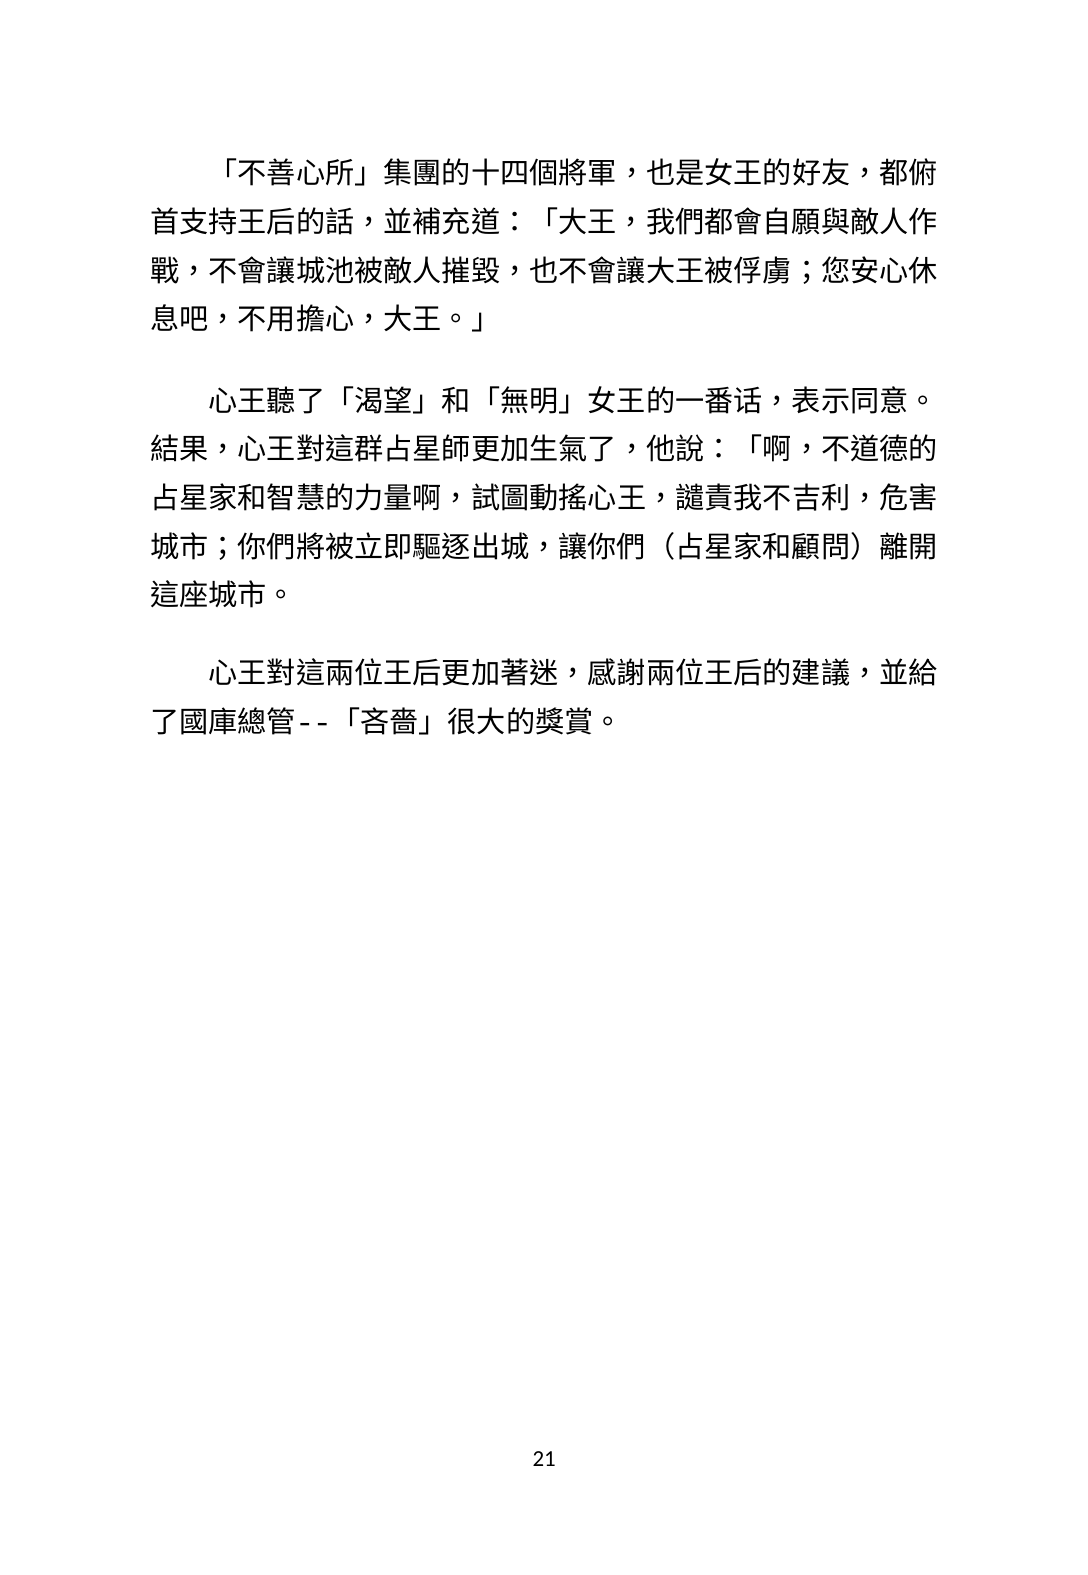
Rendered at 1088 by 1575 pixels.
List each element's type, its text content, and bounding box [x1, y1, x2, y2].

text 心王對這兩位王后更加著迷，感謝兩位王后的建議，並給了國庫總管--「吝嗇」很大的獎賞。 [150, 653, 938, 741]
text 心王聽了「渴望」和「無明」女王的一番话，表示同意。結果，心王對這群占星師更加生氣了，他說：「啊，不道德的占星家和智慧的力量啊，試圖動搖心王，譴責我不吉利，危害城市；你們將被立即驅逐出城，讓你們（占星家和顧問）離開這座城市。 [150, 377, 938, 614]
text 「不善心所」集團的十四個將軍，也是女王的好友，都俯首支持王后的話，並補充道：「大王，我們都會自願與敵人作戰，不會讓城池被敵人摧毀，也不會讓大王被俘虜；您安心休息吧，不用擔心，大王。」 [150, 150, 938, 338]
